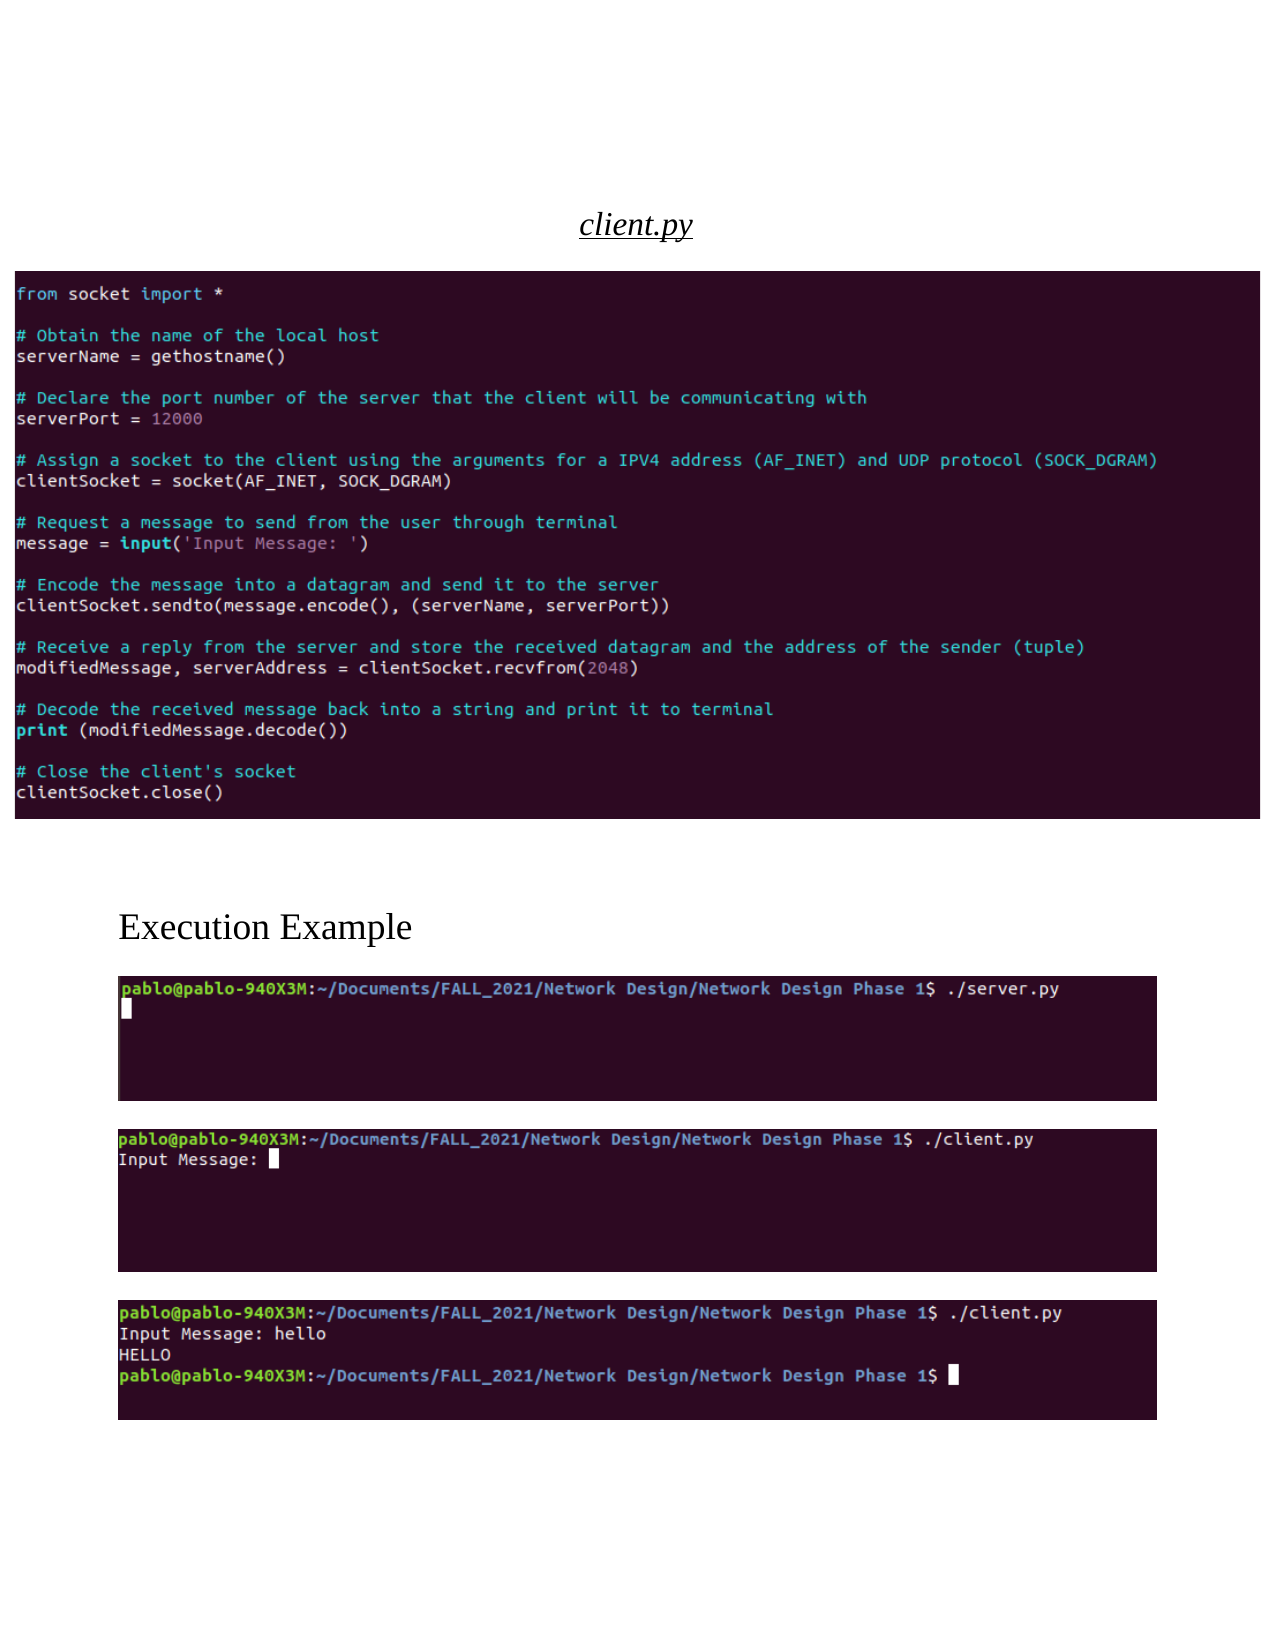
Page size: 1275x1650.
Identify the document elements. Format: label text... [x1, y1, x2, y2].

picture [118, 1129, 1157, 1272]
picture [14, 271, 1261, 819]
picture [118, 976, 1157, 1101]
text client.py [118, 204, 1157, 243]
text Execution Example [118, 905, 1157, 948]
picture [118, 1300, 1157, 1420]
